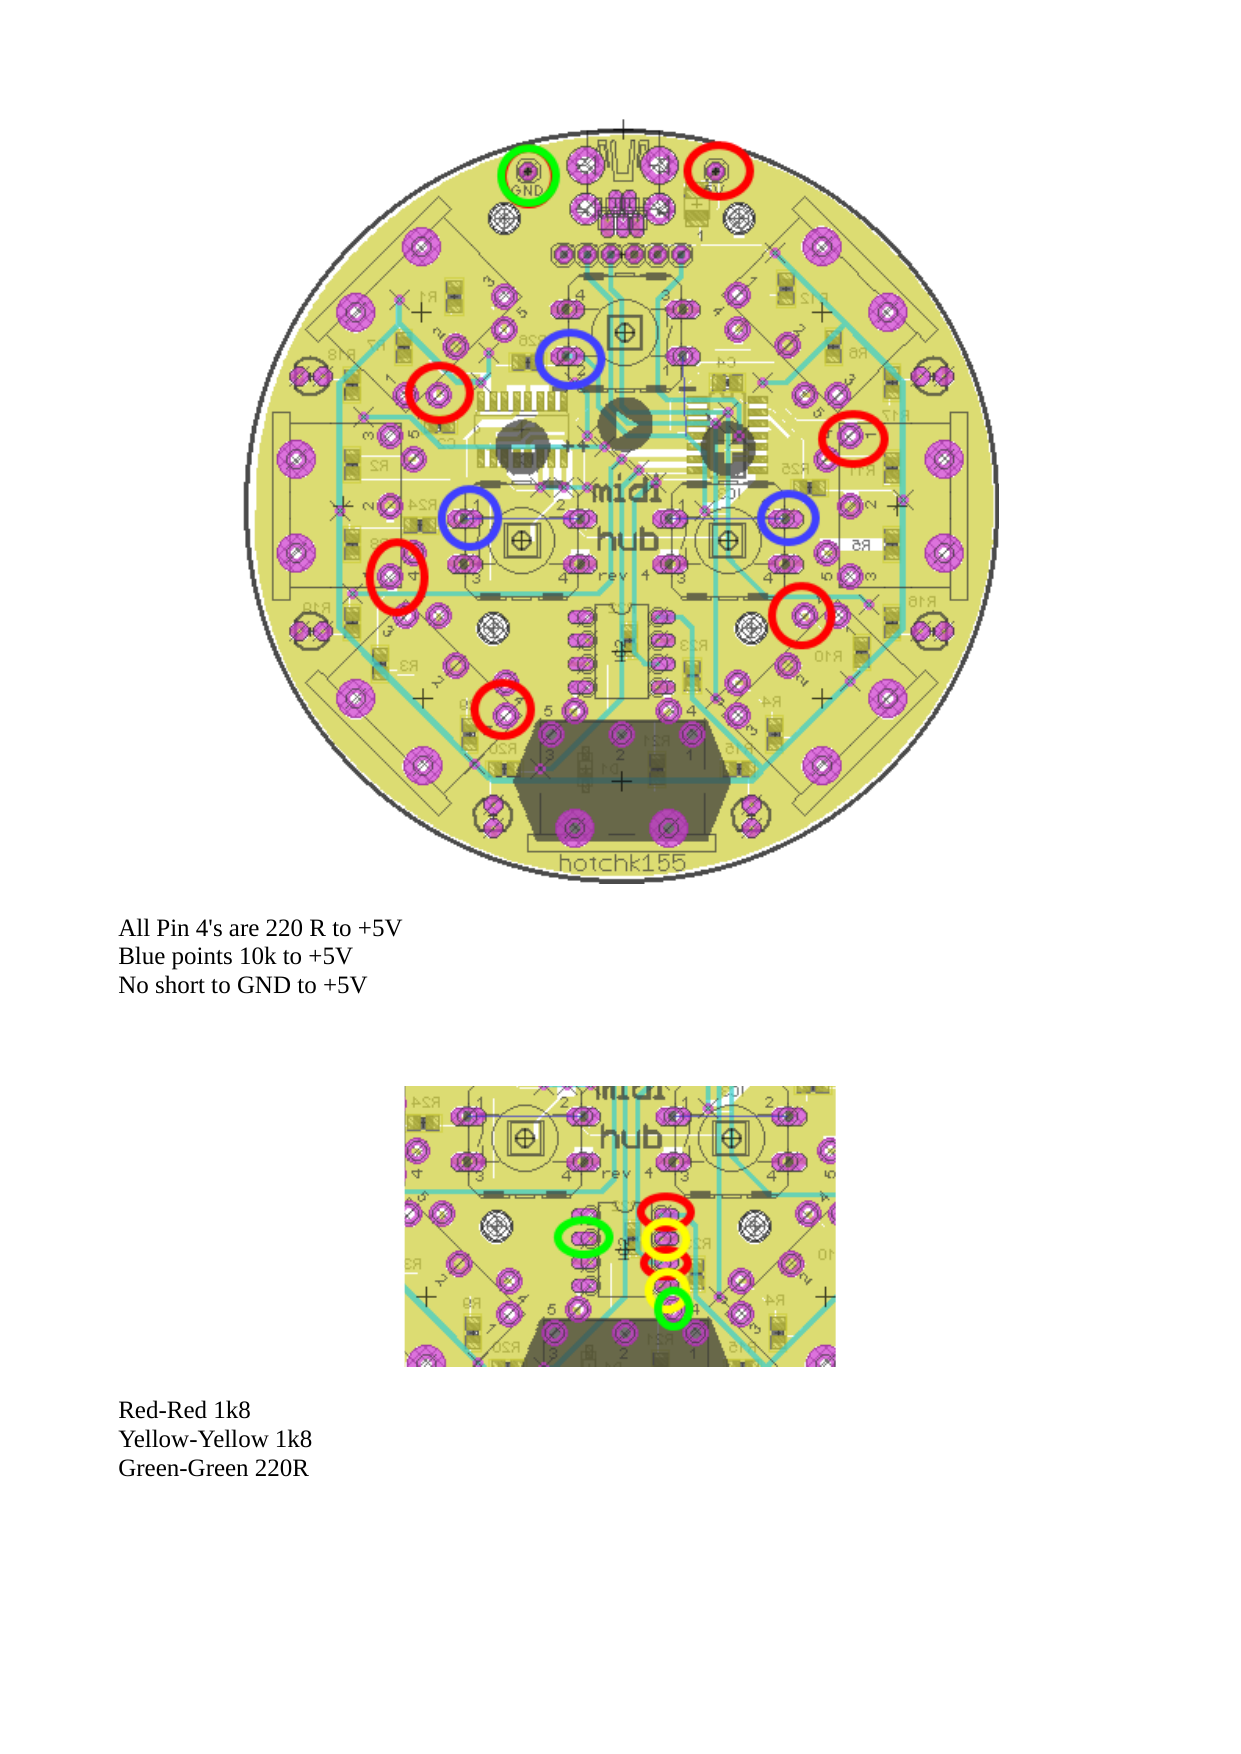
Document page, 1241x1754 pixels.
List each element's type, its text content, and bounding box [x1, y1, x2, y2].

text Blue points 10k to +5V [118, 941, 1122, 970]
text All Pin 4's are 220 R to +5V [118, 913, 1122, 941]
text No short to GND to +5V [118, 970, 1122, 999]
text Red-Red 1k8 [118, 1395, 1122, 1424]
text Green-Green 220R [118, 1453, 1122, 1481]
text Yellow-Yellow 1k8 [118, 1424, 1122, 1453]
